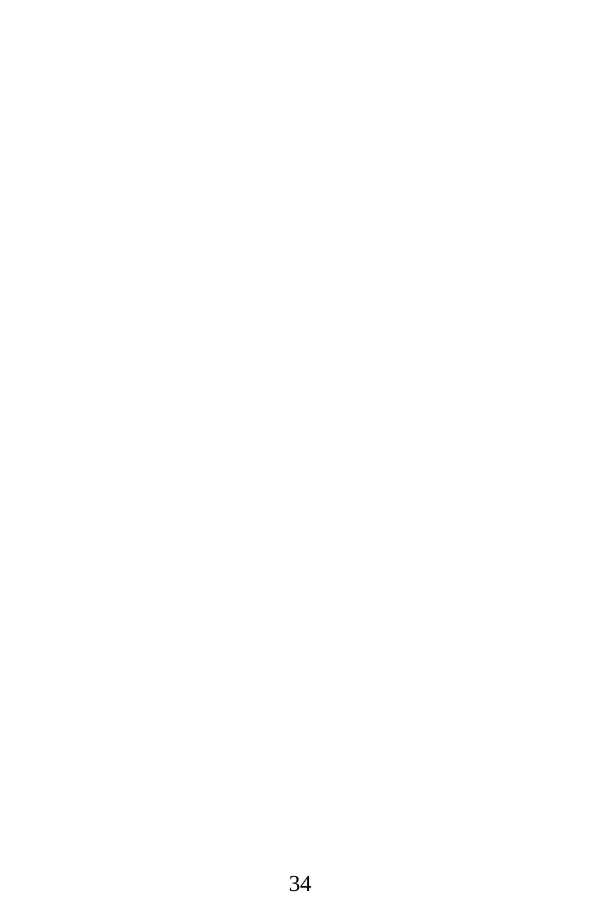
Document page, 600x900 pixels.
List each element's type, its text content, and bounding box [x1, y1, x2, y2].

text I had quietly given up on my romantic relationship with Sunny but didn’t want to move out, partly because I didn’t have anywhere to go and partly because I didn’t want to abandon our three dogs. [37, 537, 562, 741]
text Anyway, NFT didn’t book a whole lot of shows and Sunny made me get a job. I started doing transcriptions with SyncScripts, then Rev. I tried washing dishes at Local Provisions for three shifts, then leaned more heavily into transcribing. [37, 37, 562, 242]
text She had had multiple affairs and got engrossed in one with Stephen, who was also cheating on his [37, 764, 562, 832]
text Rev had an unlimited amount of work and I started increasing my efficiency by buying and building different mechanical computer keyboards, eventually designing my own. By the time COVID hit, I was selling them online, advertising on Reddit and Instagram. [37, 264, 562, 514]
